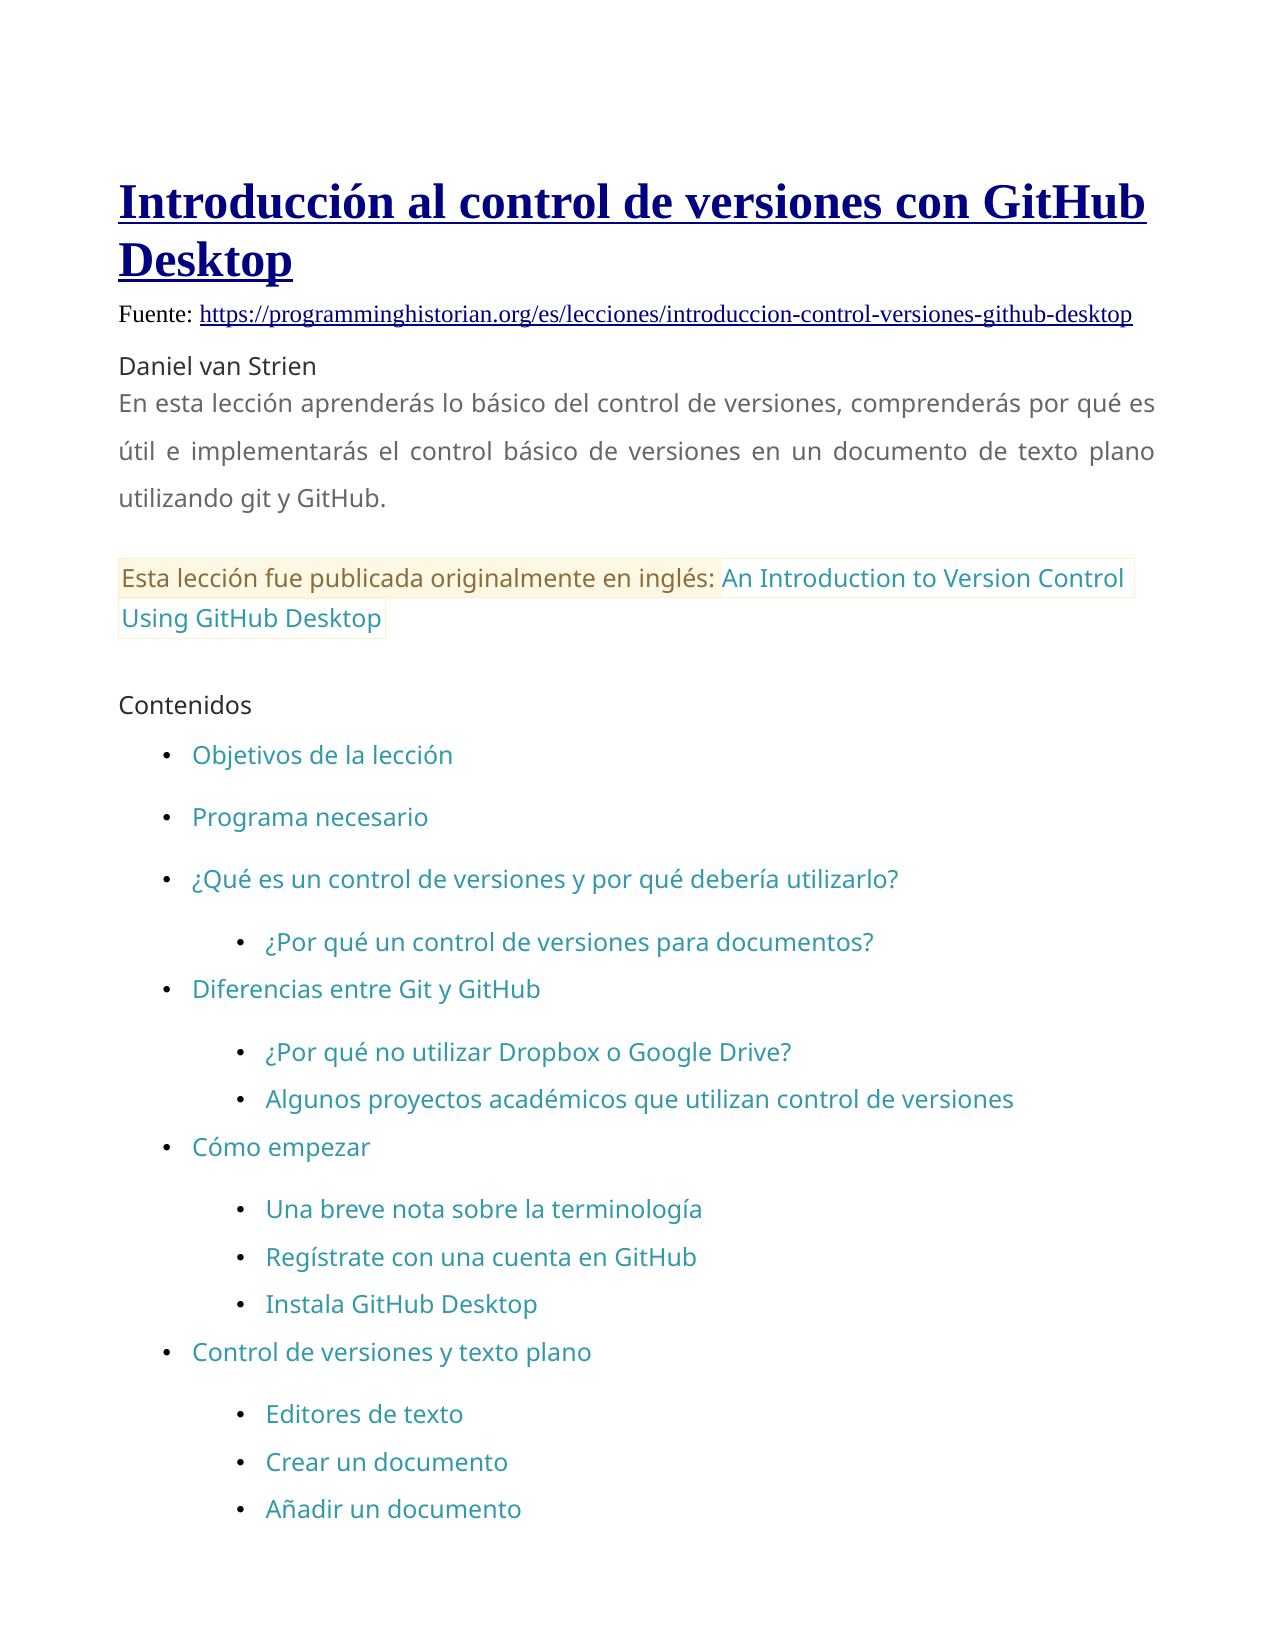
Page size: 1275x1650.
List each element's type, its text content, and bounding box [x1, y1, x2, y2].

list Editores de texto [236, 1397, 1157, 1431]
subtitle Daniel van Strien [118, 348, 1157, 382]
list Objetivos de la lección [162, 738, 1157, 772]
list ¿Qué es un control de versiones y por qué debería utilizarlo? [162, 862, 1157, 896]
text Fuente: https://programminghistorian.org/es/lecciones/introduccion-control-versiones-github-desktop [118, 299, 1157, 328]
list Control de versiones y texto plano [162, 1334, 1157, 1368]
list Una breve nota sobre la terminología [236, 1192, 1157, 1226]
list Programa necesario [162, 800, 1157, 834]
list Crear un documento [236, 1444, 1157, 1478]
text En esta lección aprenderás lo básico del control de versiones, comprenderás por qué es útil e implementarás el control básico de versiones en un documento de texto plano utilizando git y GitHub. [118, 386, 1157, 515]
subtitle Contenidos [118, 688, 1157, 722]
list Diferencias entre Git y GitHub [162, 972, 1157, 1006]
list ¿Por qué no utilizar Dropbox o Google Drive? [236, 1034, 1157, 1068]
list Instala GitHub Desktop [236, 1287, 1157, 1321]
list ¿Por qué un control de versiones para documentos? [236, 924, 1157, 958]
list Regístrate con una cuenta en GitHub [236, 1239, 1157, 1273]
list Algunos proyectos académicos que utilizan control de versiones [236, 1082, 1157, 1116]
list Añadir un documento [236, 1492, 1157, 1526]
text Esta lección fue publicada originalmente en inglés: An Introduction to Version Control Using GitHub Desktop [119, 559, 1134, 597]
text Esta lección fue publicada originalmente en inglés: An Introduction to Version Control Using GitHub Desktop [119, 599, 385, 638]
subtitle Introducción al control de versiones con GitHub Desktop [118, 172, 1157, 287]
list Cómo empezar [162, 1129, 1157, 1163]
text Esta lección fue publicada originalmente en inglés: An Introduction to Version Control Using GitHub Desktop [386, 557, 1157, 638]
